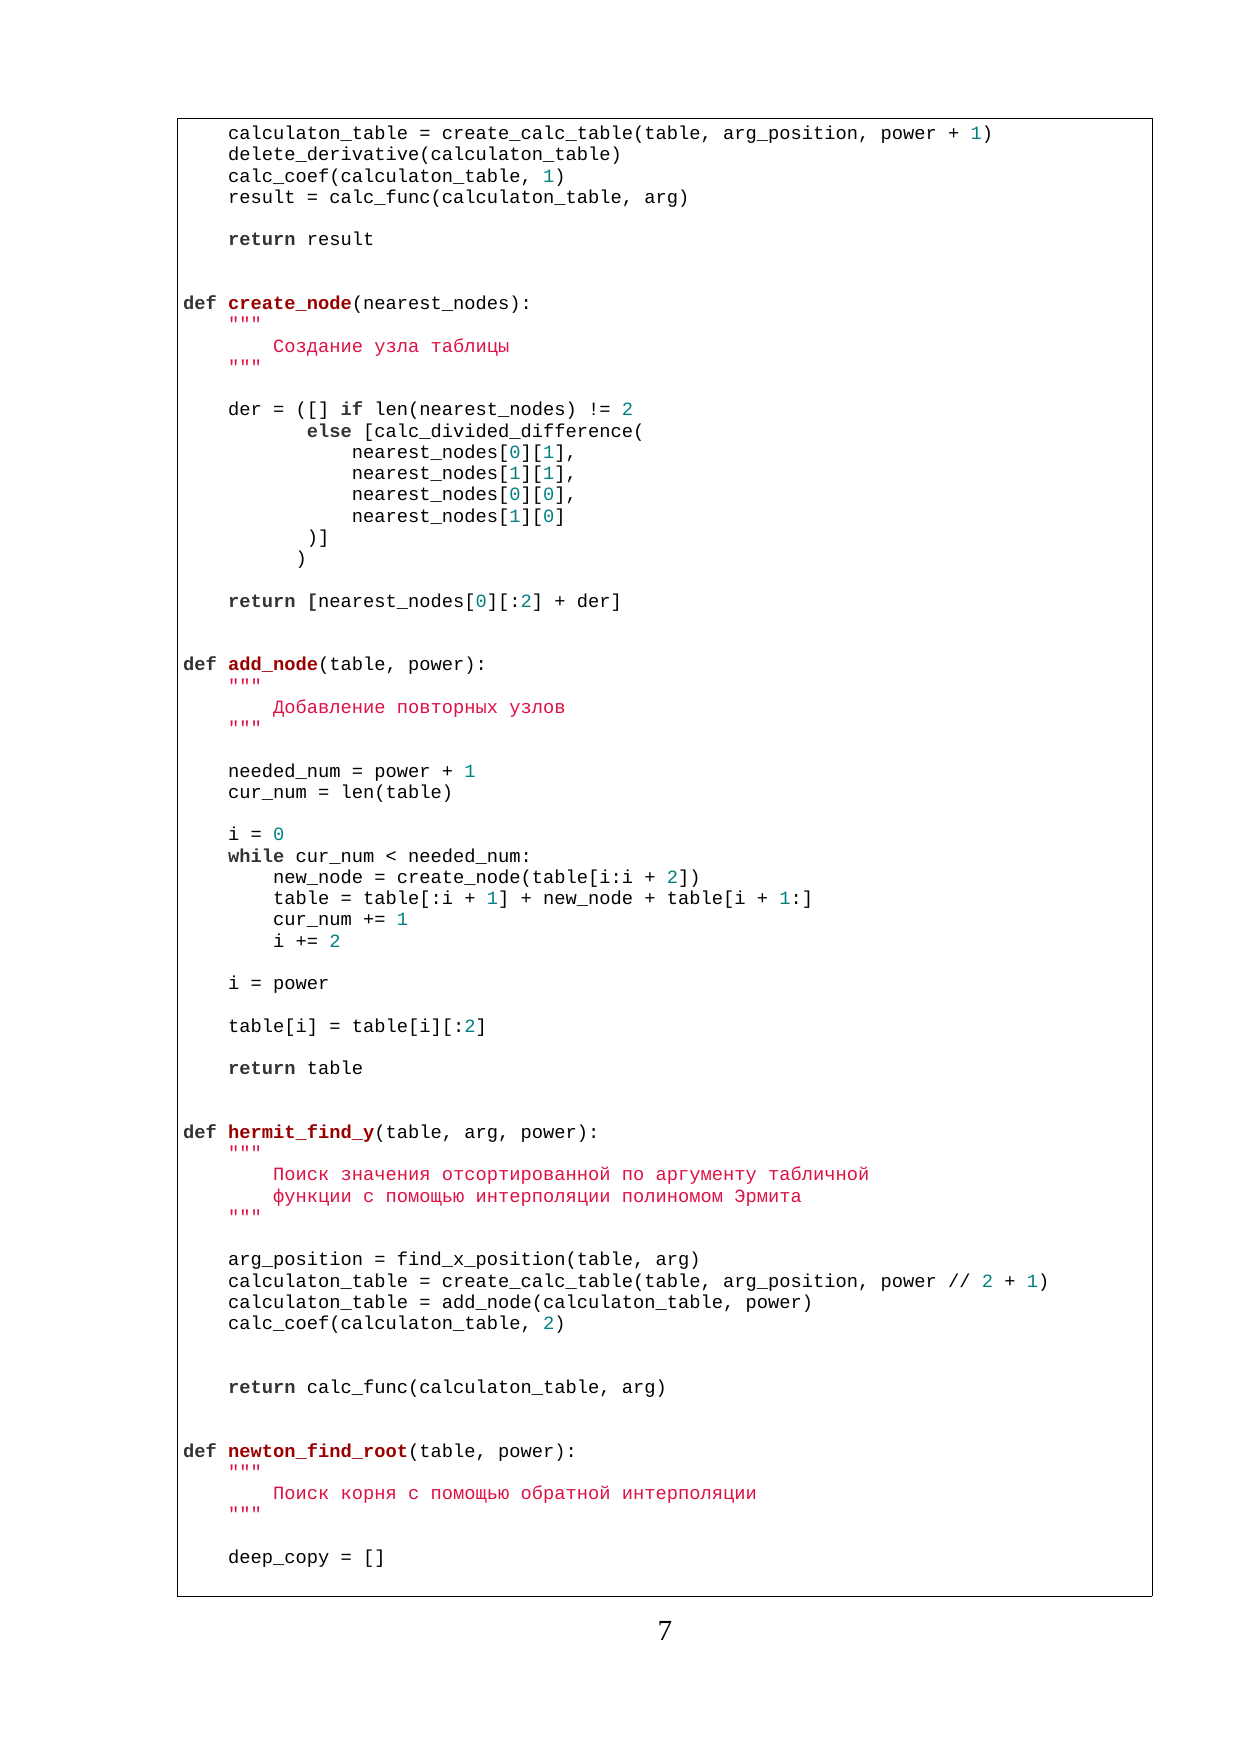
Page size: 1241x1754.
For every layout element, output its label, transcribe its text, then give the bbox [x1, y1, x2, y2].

table_header calculaton_table = create_calc_table(table, arg_position, power + 1) delete_derivative(calculaton_table) calc_coef(calculaton_table, 1) result = calc_func(calculaton_table, arg) return result def create_node(nearest_nodes): """ Создание узла таблицы """ der = ([] if len(nearest_nodes) != 2 else [calc_divided_difference( nearest_nodes[0][1], nearest_nodes[1][1], nearest_nodes[0][0], nearest_nodes[1][0] )] ) return [nearest_nodes[0][:2] + der] def add_node(table, power): """ Добавление повторных узлов """ needed_num = power + 1 cur_num = len(table) i = 0 while cur_num < needed_num: new_node = create_node(table[i:i + 2]) table = table[:i + 1] + new_node + table[i + 1:] cur_num += 1 i += 2 i = power table[i] = table[i][:2] return table def hermit_find_y(table, arg, power): """ Поиск значения отсортированной по аргументу табличной функции с помощью интерполяции полиномом Эрмита """ arg_position = find_x_position(table, arg) calculaton_table = create_calc_table(table, arg_position, power // 2 + 1) calculaton_table = add_node(calculaton_table, power) calc_coef(calculaton_table, 2) return calc_func(calculaton_table, arg) def newton_find_root(table, power): """ Поиск корня с помощью обратной интерполяции """ deep_copy = [] [178, 119, 1152, 1596]
